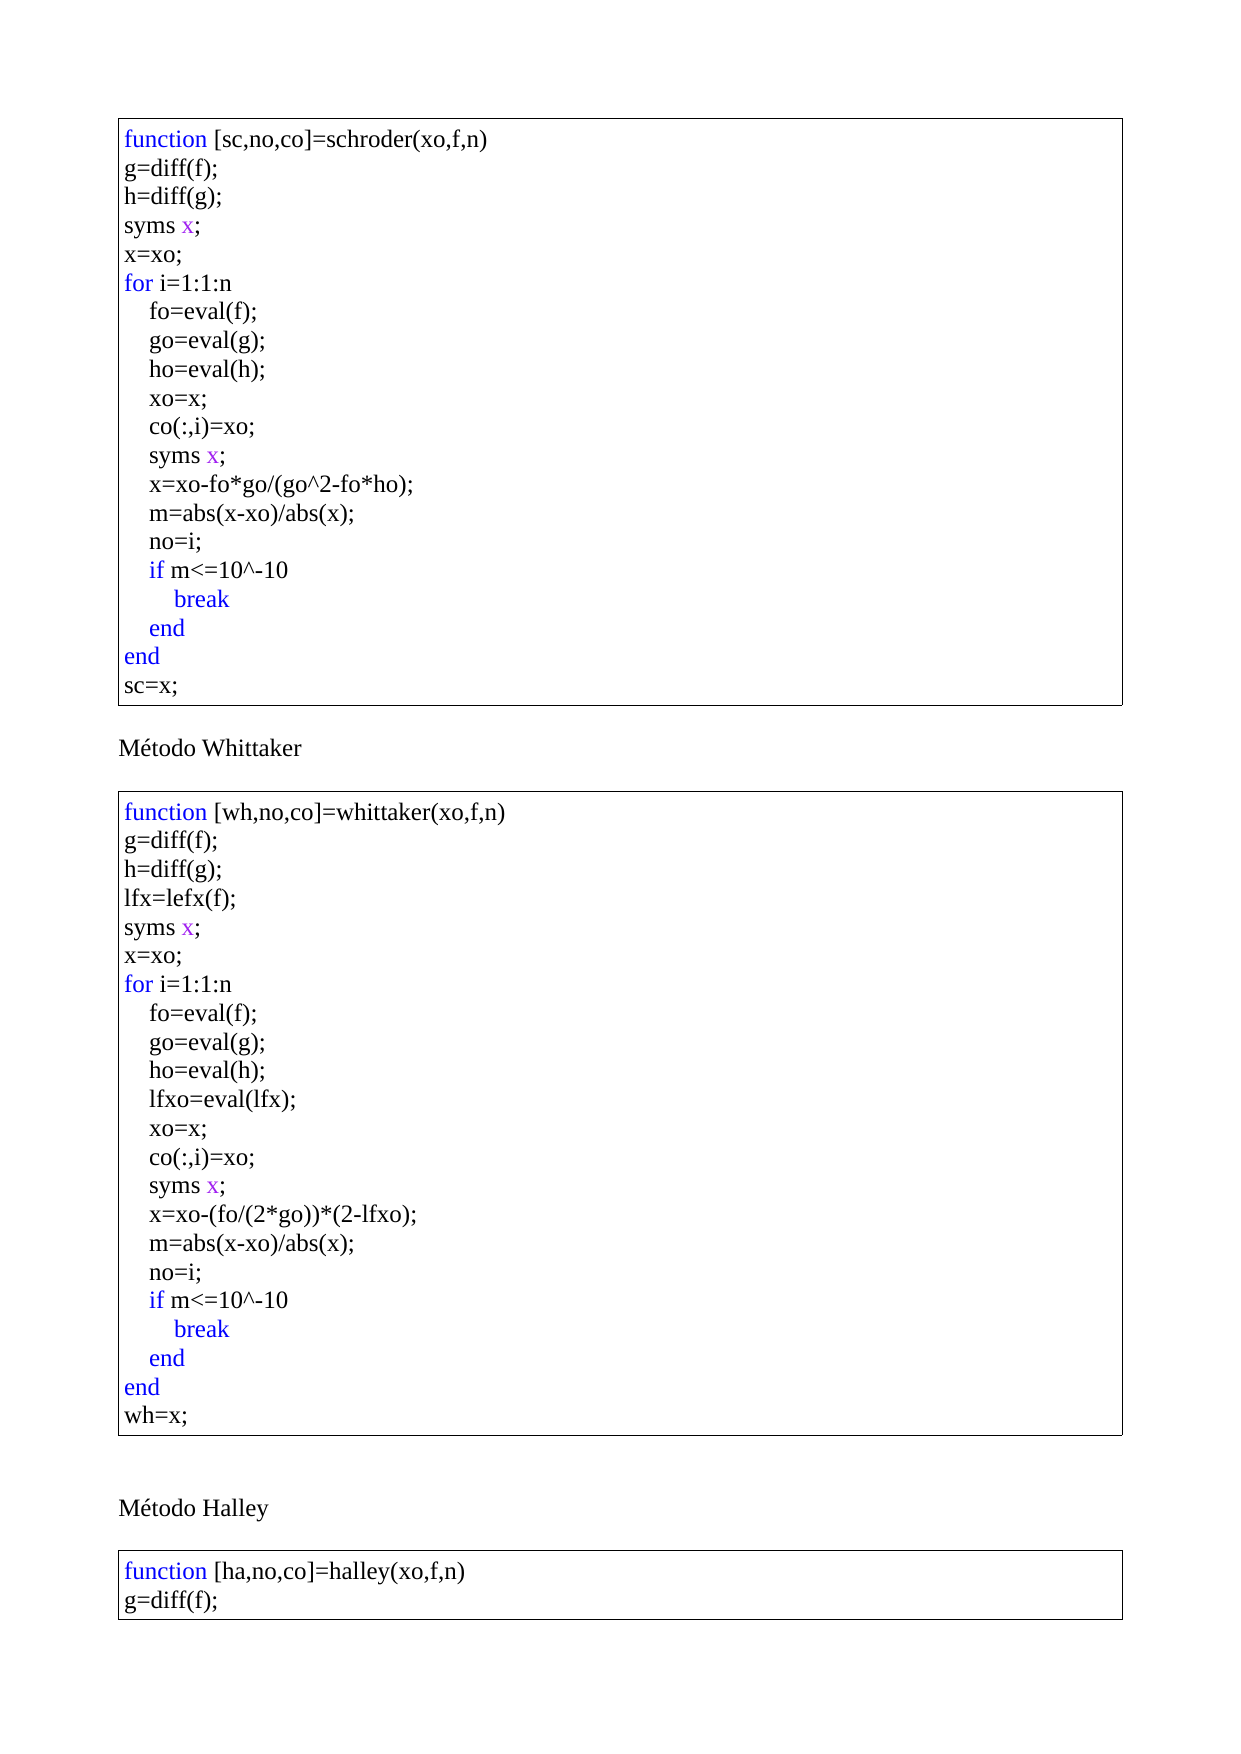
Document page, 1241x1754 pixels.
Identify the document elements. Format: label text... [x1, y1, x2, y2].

table_header function [wh,no,co]=whittaker(xo,f,n) g=diff(f); h=diff(g); lfx=lefx(f); syms x; x=xo; for i=1:1:n fo=eval(f); go=eval(g); ho=eval(h); lfxo=eval(lfx); xo=x; co(:,i)=xo; syms x; x=xo-(fo/(2*go))*(2-lfxo); m=abs(x-xo)/abs(x); no=i; if m<=10^-10 break end end wh=x; [119, 792, 1122, 1435]
table_header function [ha,no,co]=halley(xo,f,n) g=diff(f); [119, 1551, 1122, 1619]
table_header function [sc,no,co]=schroder(xo,f,n) g=diff(f); h=diff(g); syms x; x=xo; for i=1:1:n fo=eval(f); go=eval(g); ho=eval(h); xo=x; co(:,i)=xo; syms x; x=xo-fo*go/(go^2-fo*ho); m=abs(x-xo)/abs(x); no=i; if m<=10^-10 break end end sc=x; [119, 119, 1122, 705]
text Método Halley [118, 1493, 1122, 1521]
text Método Whittaker [118, 733, 1122, 762]
